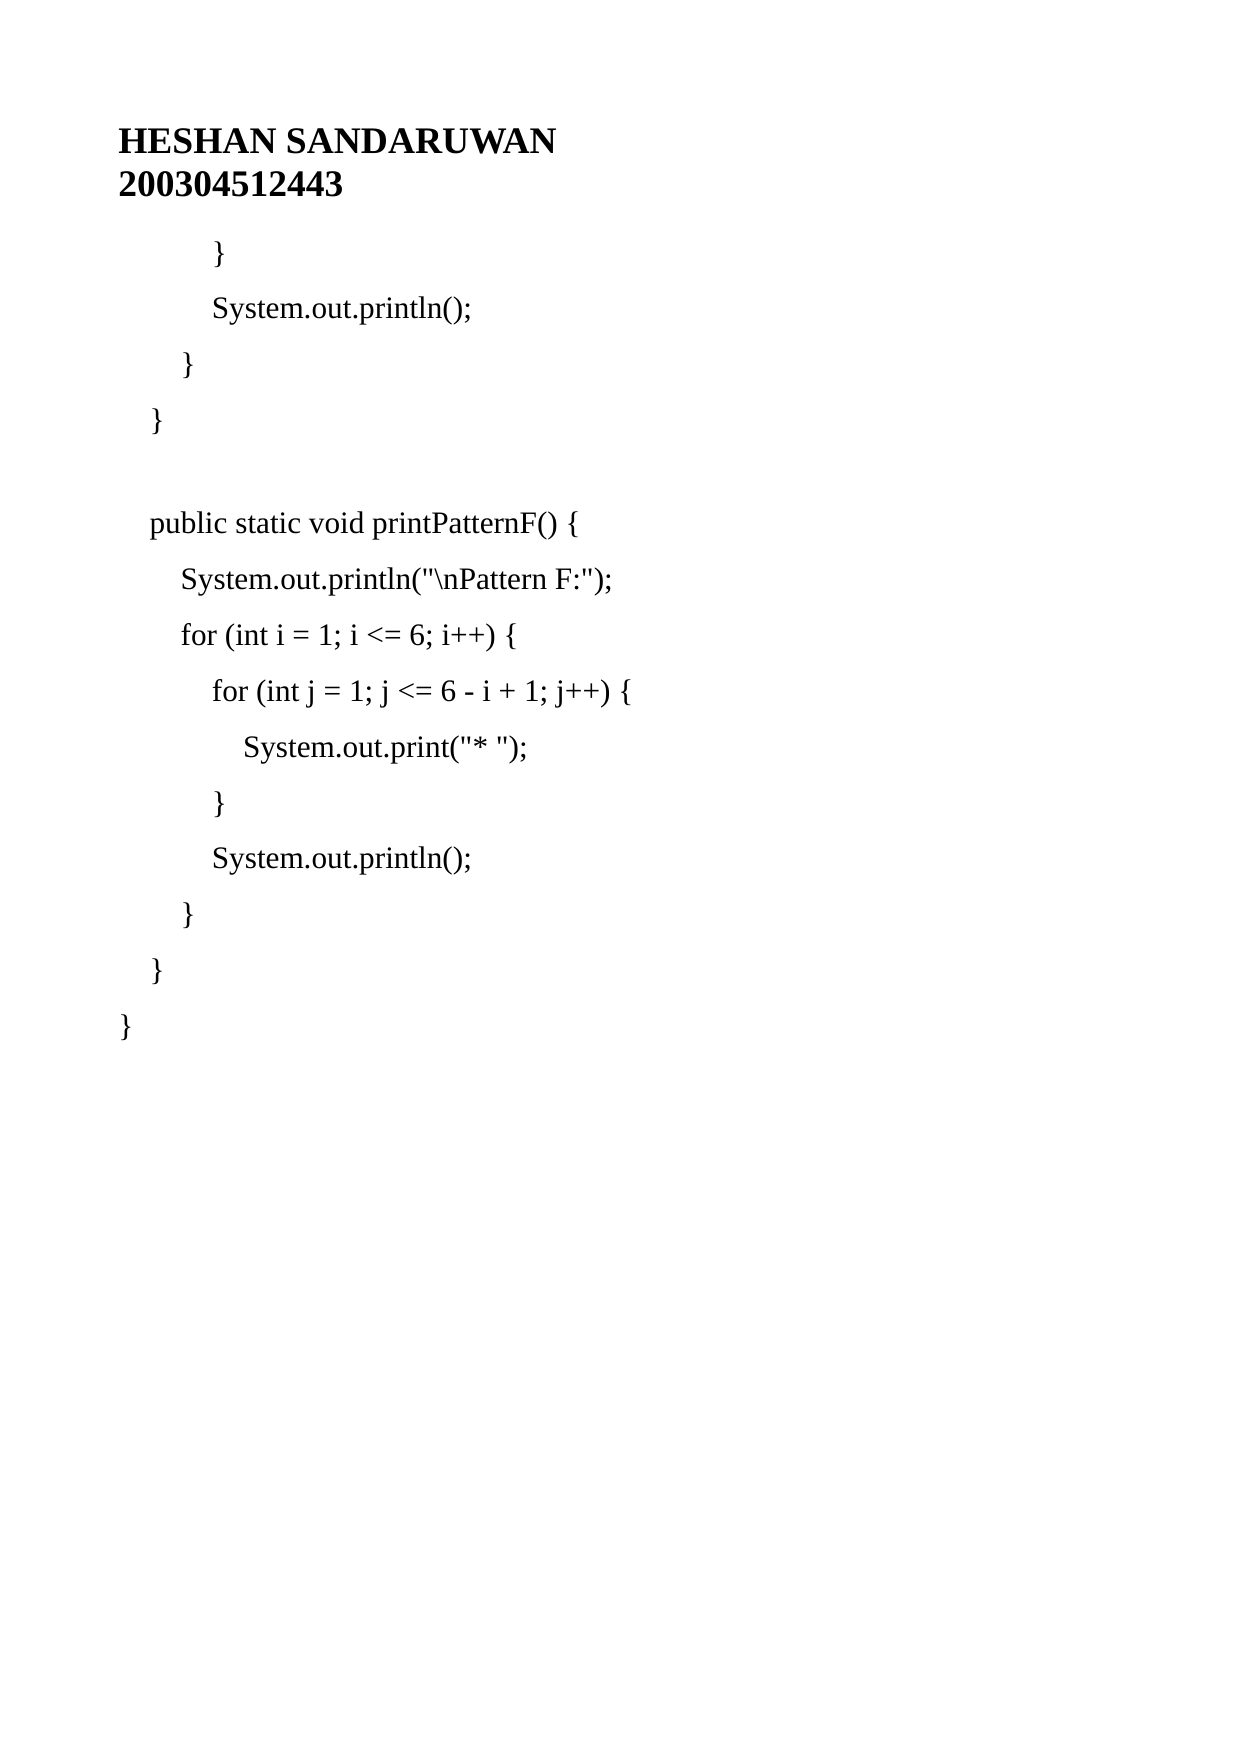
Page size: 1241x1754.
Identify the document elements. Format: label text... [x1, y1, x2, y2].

text } [118, 951, 1122, 987]
text } [118, 896, 1122, 932]
text System.out.print("* "); [118, 728, 1122, 764]
text } [118, 1007, 1122, 1043]
text for (int j = 1; j <= 6 - i + 1; j++) { [118, 672, 1122, 708]
text System.out.println("\nPattern F:"); [118, 561, 1122, 597]
text } [118, 784, 1122, 820]
text for (int i = 1; i <= 6; i++) { [118, 616, 1122, 652]
text public static void printPatternF() { [118, 505, 1122, 541]
text } [118, 346, 1122, 381]
text } [118, 234, 1122, 270]
text } [118, 401, 1122, 437]
text System.out.println(); [118, 290, 1122, 326]
text System.out.println(); [118, 840, 1122, 876]
